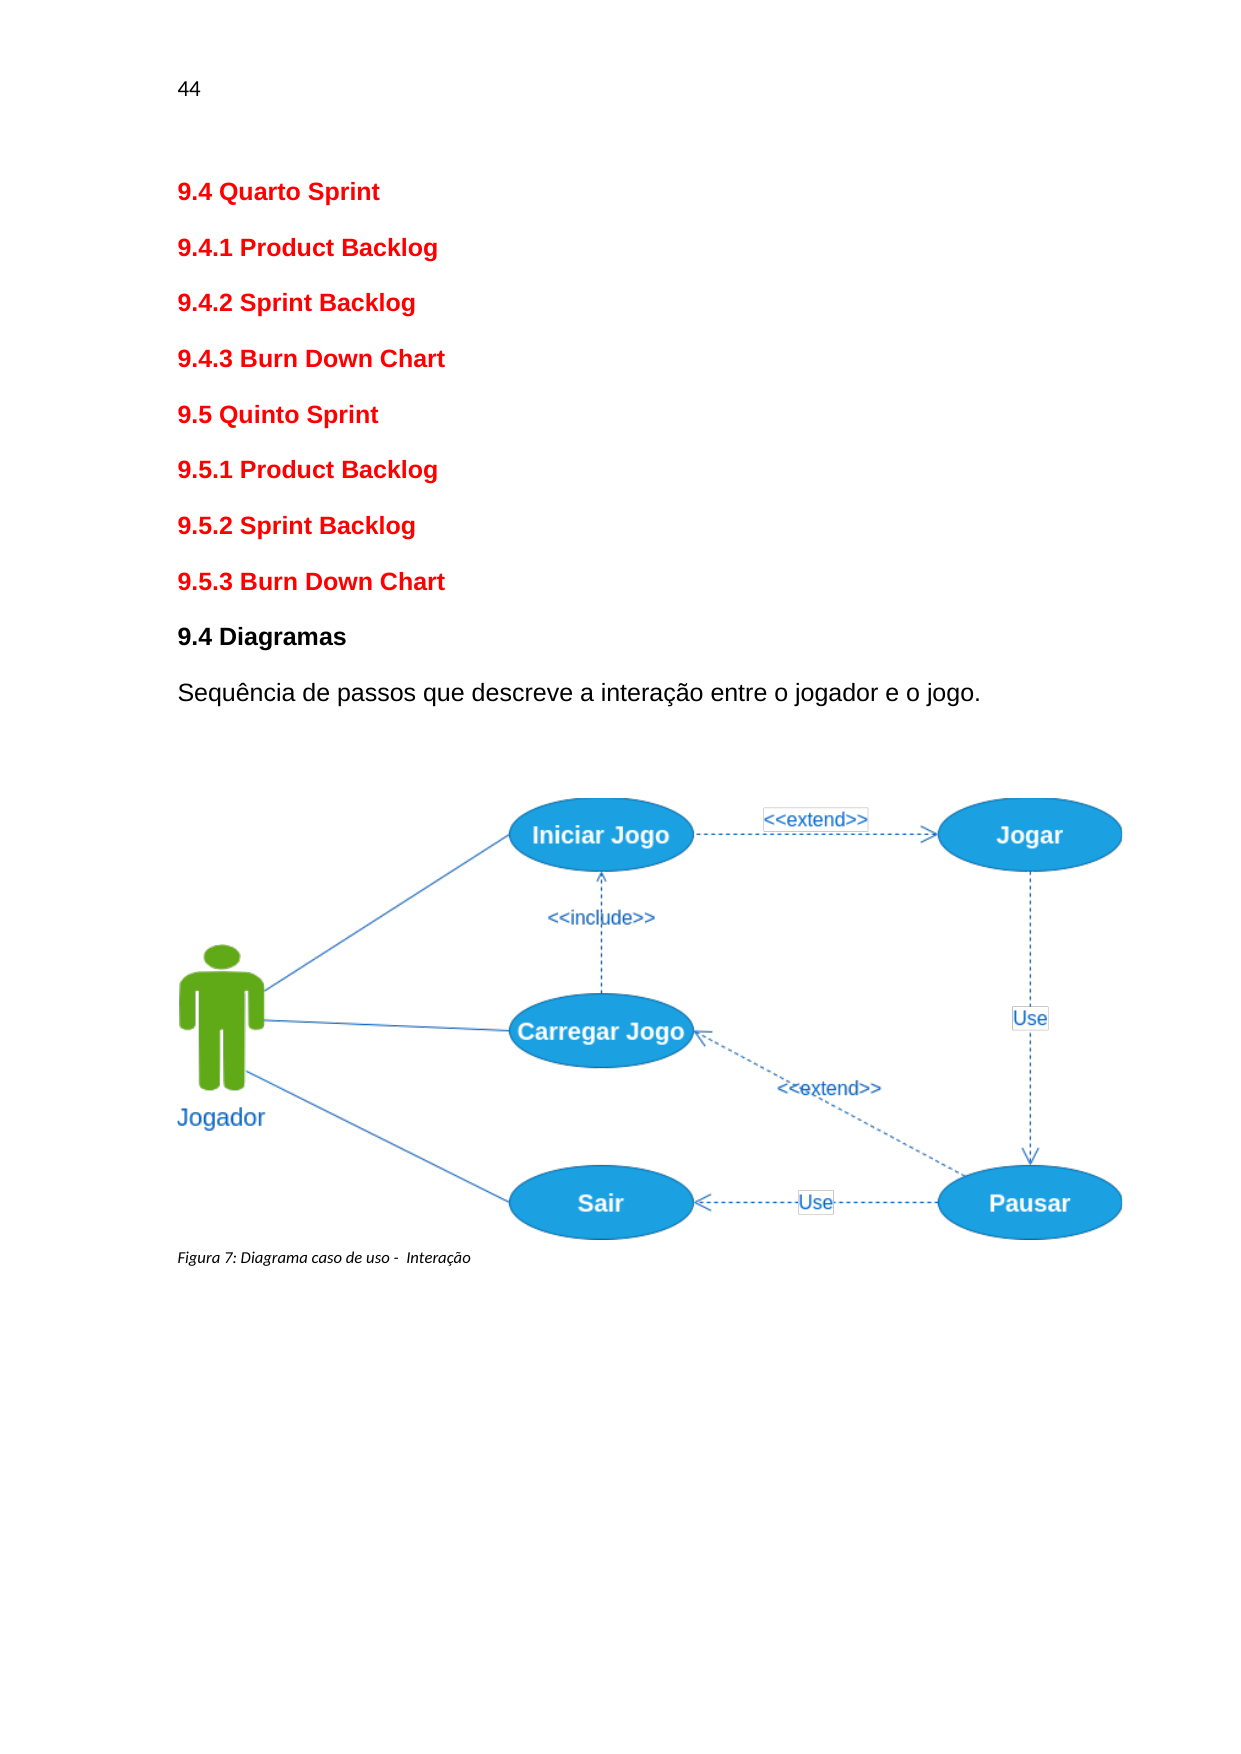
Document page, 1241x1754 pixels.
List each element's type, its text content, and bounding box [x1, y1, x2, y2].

subtitle 9.5.1 Product Backlog [177, 455, 1122, 484]
subtitle 9.5.2 Sprint Backlog [177, 511, 1122, 540]
picture [177, 798, 1123, 1240]
text Sequência de passos que descreve a interação entre o jogador e o jogo. [177, 678, 1122, 707]
subtitle 9.4.1 Product Backlog [177, 233, 1122, 262]
subtitle 9.4 Quarto Sprint [177, 177, 1122, 206]
subtitle 9.4 Diagramas [177, 622, 1122, 651]
subtitle 9.4.2 Sprint Backlog [177, 288, 1122, 317]
text Figura 7: Diagrama caso de uso - Interação [177, 1240, 1122, 1267]
subtitle 9.5 Quinto Sprint [177, 400, 1122, 428]
subtitle 9.5.3 Burn Down Chart [177, 567, 1122, 595]
subtitle 9.4.3 Burn Down Chart [177, 344, 1122, 373]
